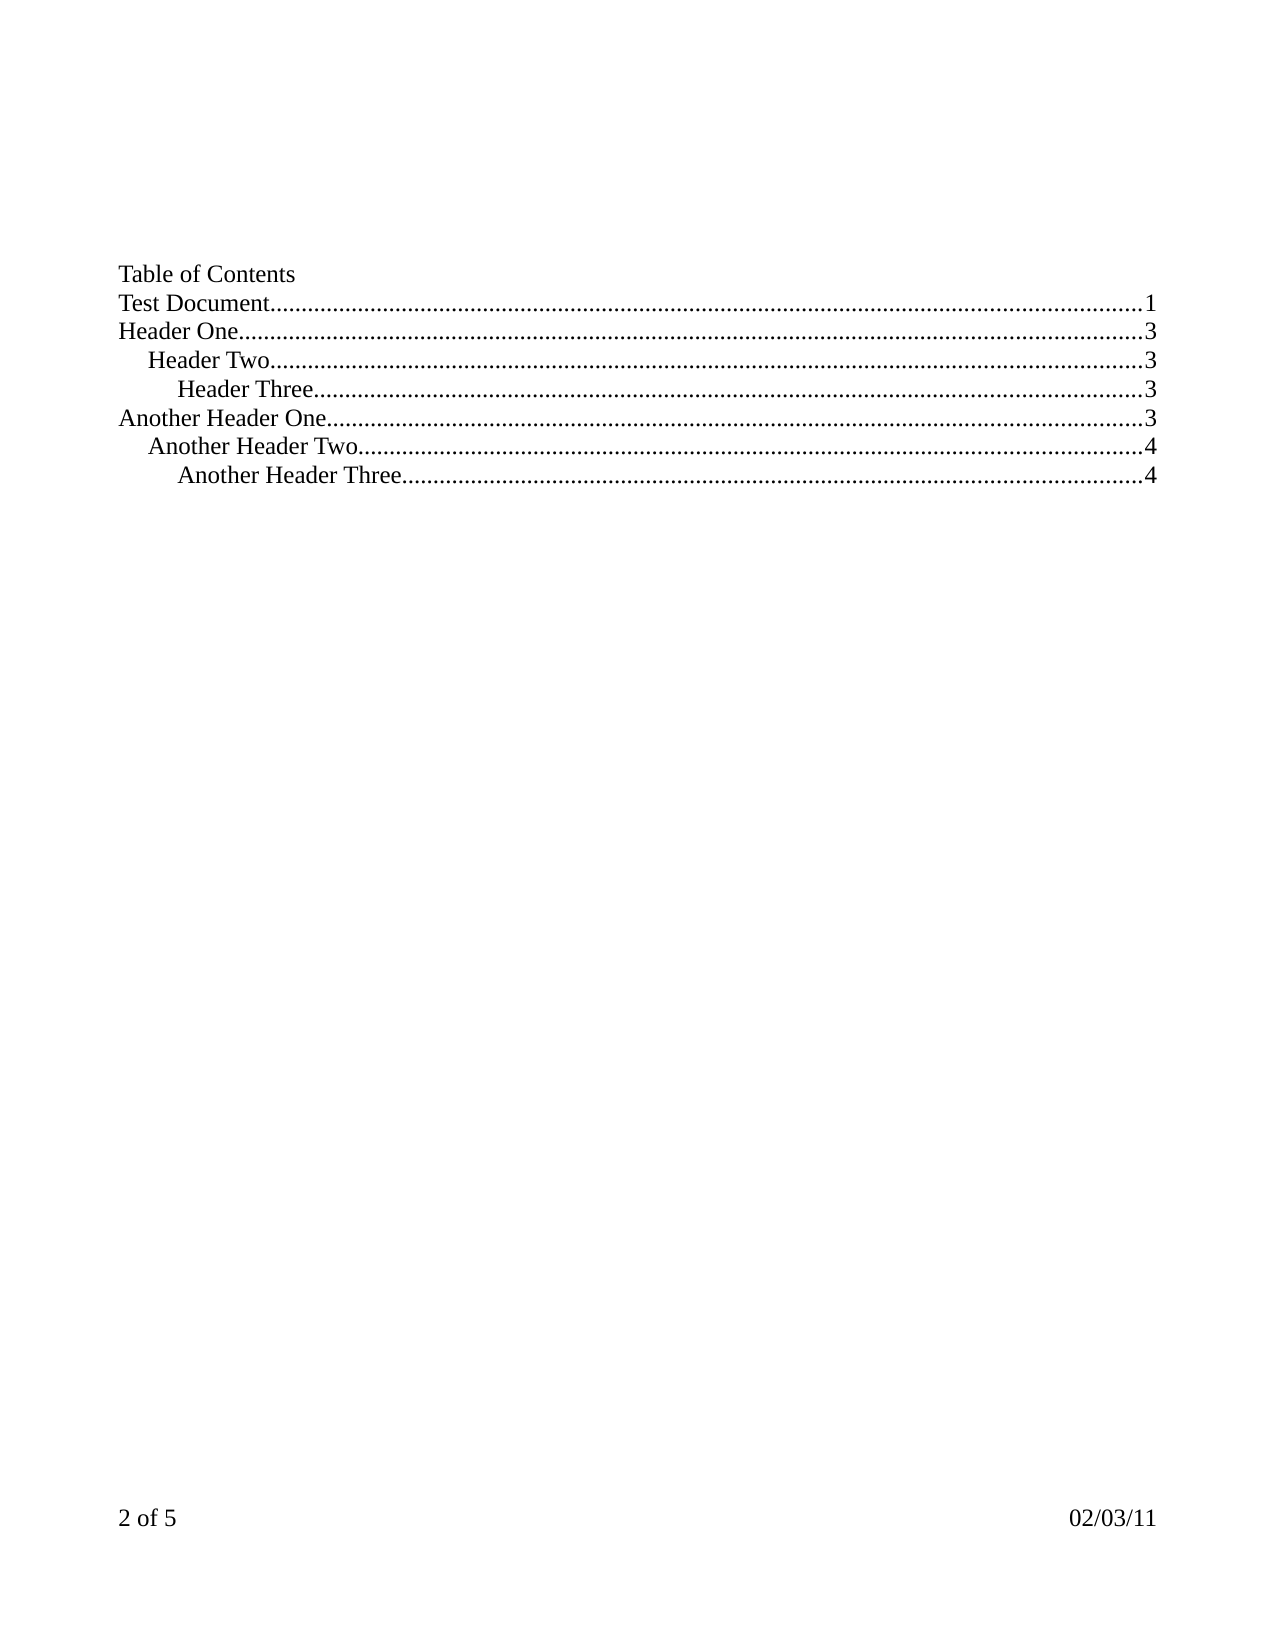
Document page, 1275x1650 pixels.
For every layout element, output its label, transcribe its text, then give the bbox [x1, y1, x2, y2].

text Table of Contents [118, 259, 1157, 288]
text Header One 3 [118, 316, 1157, 345]
text Another Header Two 4 [148, 431, 1157, 460]
text Header Two 3 [148, 345, 1157, 374]
text Another Header One 3 [118, 403, 1157, 431]
text Test Document 1 [118, 288, 1157, 316]
text Header Three 3 [177, 374, 1157, 403]
text Another Header Three 4 [177, 460, 1157, 489]
